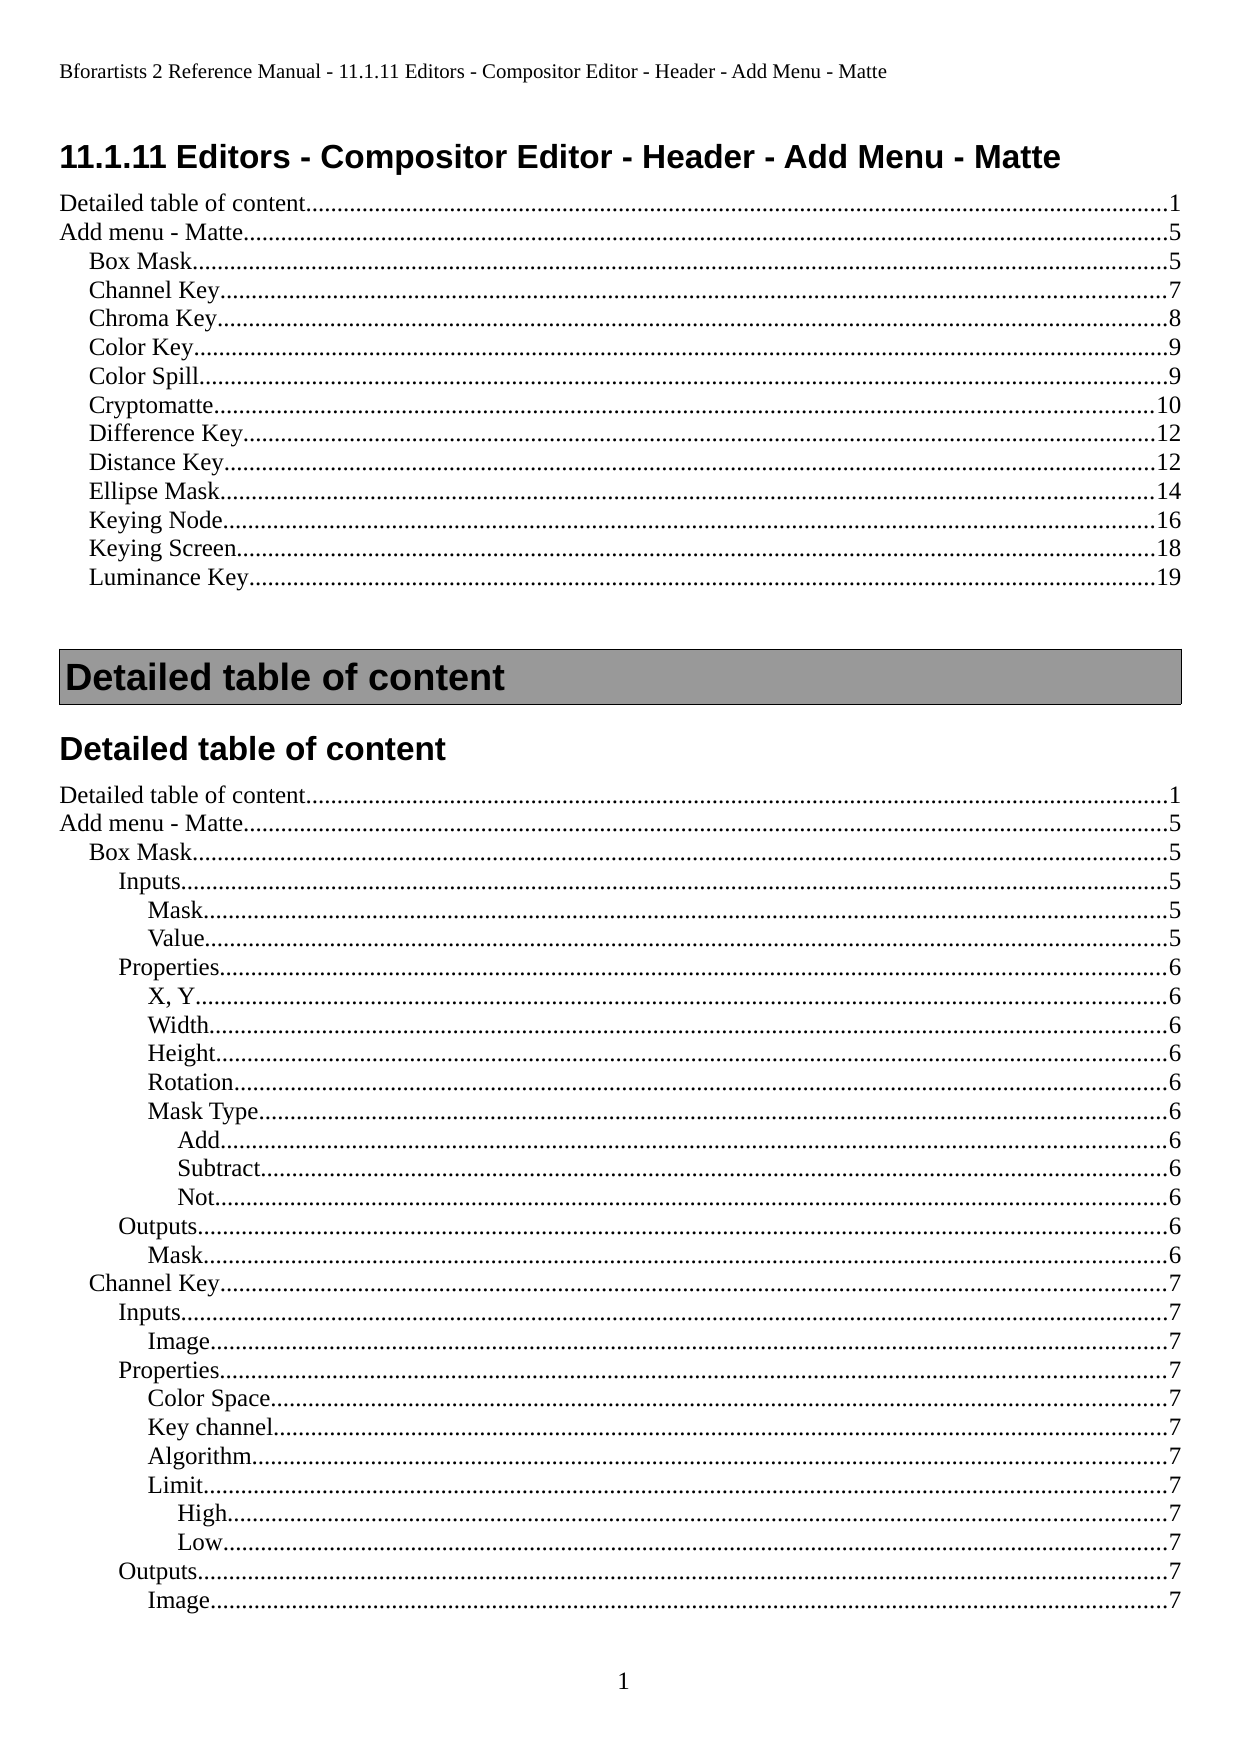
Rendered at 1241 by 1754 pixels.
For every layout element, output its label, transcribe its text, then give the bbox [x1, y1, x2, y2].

subtitle Detailed table of content [59, 729, 1181, 767]
text Inputs 5 [118, 866, 1181, 895]
text Key channel 7 [147, 1412, 1181, 1441]
text Mask Type 6 [147, 1096, 1181, 1125]
text Image 7 [147, 1326, 1181, 1355]
text Difference Key 12 [88, 418, 1181, 447]
text Color Spill 9 [88, 361, 1181, 390]
text Mask 5 [147, 895, 1181, 923]
text Ellipse Mask 14 [88, 476, 1181, 505]
text Color Key 9 [88, 332, 1181, 361]
text Keying Node 16 [88, 505, 1181, 533]
text Properties 7 [118, 1355, 1181, 1383]
text Image 7 [147, 1585, 1181, 1613]
text High 7 [177, 1498, 1181, 1527]
text Add menu - Matte 5 [59, 808, 1181, 837]
text Properties 6 [118, 952, 1181, 981]
text Add 6 [177, 1125, 1181, 1153]
text Color Space 7 [147, 1383, 1181, 1412]
text Keying Screen 18 [88, 533, 1181, 562]
text Distance Key 12 [88, 447, 1181, 476]
text Box Mask 5 [88, 837, 1181, 866]
text Luminance Key 19 [88, 562, 1181, 591]
text Not 6 [177, 1182, 1181, 1211]
text Add menu - Matte 5 [59, 217, 1181, 246]
text Height 6 [147, 1038, 1181, 1067]
text Outputs 6 [118, 1211, 1181, 1240]
table_header Detailed table of content [60, 650, 1181, 704]
text Value 5 [147, 923, 1181, 952]
subtitle 11.1.11 Editors - Compositor Editor - Header - Add Menu - Matte [59, 138, 1181, 176]
text Detailed table of content 1 [59, 780, 1181, 808]
text Inputs 7 [118, 1297, 1181, 1326]
text Cryptomatte 10 [88, 390, 1181, 418]
text Limit 7 [147, 1470, 1181, 1498]
text Box Mask 5 [88, 246, 1181, 275]
text Mask 6 [147, 1240, 1181, 1268]
text Channel Key 7 [88, 1268, 1181, 1297]
text Low 7 [177, 1527, 1181, 1556]
text Chroma Key 8 [88, 303, 1181, 332]
text X, Y 6 [147, 981, 1181, 1010]
text Detailed table of content 1 [59, 188, 1181, 217]
text Subtract 6 [177, 1153, 1181, 1182]
text Outputs 7 [118, 1556, 1181, 1585]
text Rotation 6 [147, 1067, 1181, 1096]
text Algorithm 7 [147, 1441, 1181, 1470]
text Channel Key 7 [88, 275, 1181, 303]
text Width 6 [147, 1010, 1181, 1038]
